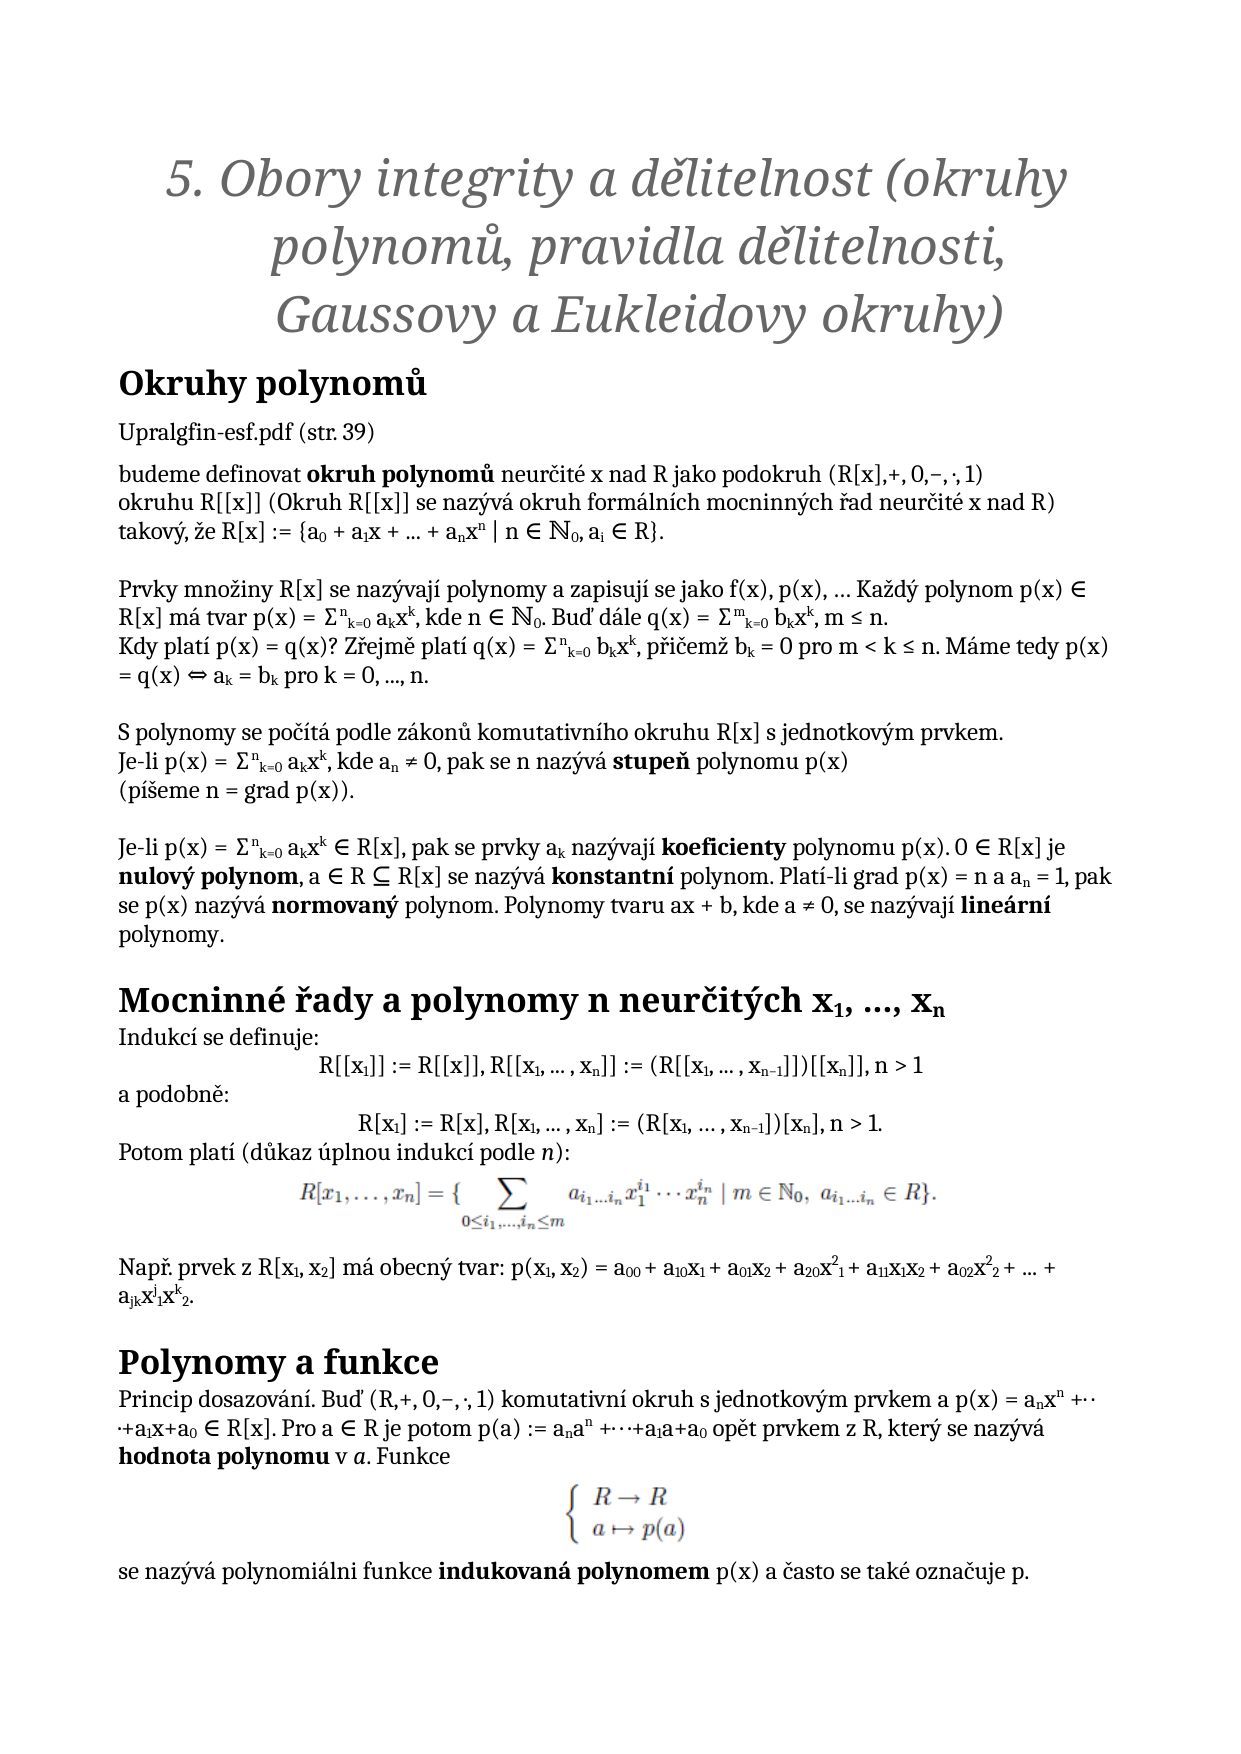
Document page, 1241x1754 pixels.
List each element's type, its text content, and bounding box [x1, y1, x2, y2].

text budeme definovat okruh polynomů neurčité x nad R jako podokruh (R[x],+, 0,−, ·, 1) [118, 459, 1122, 488]
text Potom platí (důkaz úplnou indukcí podle n): [118, 1138, 1122, 1166]
text Je-li p(x) = ∑nk=0 akxk, kde an ≠ 0, pak se n nazývá stupeň polynomu p(x) (píšeme n = grad p(x)). [118, 747, 1122, 804]
text Upralgfin-esf.pdf (str. 39) [118, 418, 1122, 447]
text Polynomy a funkce [118, 1339, 1122, 1385]
text se nazývá polynomiálni funkce indukovaná polynomem p(x) a často se také označuje p. [118, 1557, 1122, 1586]
text R[[x1]] := R[[x]], R[[x1, ... , xn]] := (R[[x1, ... , xn−1]])[[xn]], n > 1 [118, 1051, 1122, 1080]
text S polynomy se počítá podle zákonů komutativního okruhu R[x] s jednotkovým prvkem. [118, 718, 1122, 747]
subtitle 5. Obory integrity a dělitelnost (okruhy polynomů, pravidla dělitelnosti, Gaussovy a Eukleidovy okruhy) [118, 143, 1122, 347]
text okruhu R[[x]] (Okruh R[[x]] se nazývá okruh formálních mocninných řad neurčité x nad R) takový, že R[x] := {a0 + a1x + ... + anxn | n ∈ ℕ0, ai ∈ R}. [118, 488, 1122, 546]
text Je-li p(x) = ∑nk=0 akxk ∈ R[x], pak se prvky ak nazývají koeficienty polynomu p(x). 0 ∈ R[x] je nulový polynom, a ∈ R ⊆ R[x] se nazývá konstantní polynom. Platí-li grad p(x) = n a an = 1, pak se p(x) nazývá normovaný polynom. Polynomy tvaru ax + b, kde a ≠ 0, se nazývají lineární polynomy. [118, 833, 1122, 948]
text a podobně: [118, 1080, 1122, 1109]
text Okruhy polynomů [118, 360, 1122, 406]
text Např. prvek z R[x1, x2] má obecný tvar: p(x1, x2) = a00 + a10x1 + a01x2 + a20x21 + a11x1x2 + a02x22 + ... + ajkxj1xk2. [118, 1253, 1122, 1310]
text Indukcí se definuje: [118, 1023, 1122, 1051]
text R[x1] := R[x], R[x1, ... , xn] := (R[x1, … , xn−1])[xn], n > 1. [118, 1109, 1122, 1138]
text Princip dosazování. Buď (R,+, 0,−, ·, 1) komutativní okruh s jednotkovým prvkem a p(x) = anxn +· · ·+a1x+a0 ∈ R[x]. Pro a ∈ R je potom p(a) := anan +· · ·+a1a+a0 opět prvkem z R, který se nazývá hodnota polynomu v a. Funkce [118, 1385, 1122, 1471]
text Mocninné řady a polynomy n neurčitých x1, ..., xn [118, 977, 1122, 1023]
text Prvky množiny R[x] se nazývají polynomy a zapisují se jako f(x), p(x), … Každý polynom p(x) ∈ R[x] má tvar p(x) = ∑nk=0 akxk, kde n ∈ ℕ0. Buď dále q(x) = ∑mk=0 bkxk, m ≤ n. Kdy platí p(x) = q(x)? Zřejmě platí q(x) = ∑nk=0 bkxk, přičemž bk = 0 pro m < k ≤ n. Máme tedy p(x) = q(x) ⇔ ak = bk pro k = 0, ..., n. [118, 574, 1122, 689]
